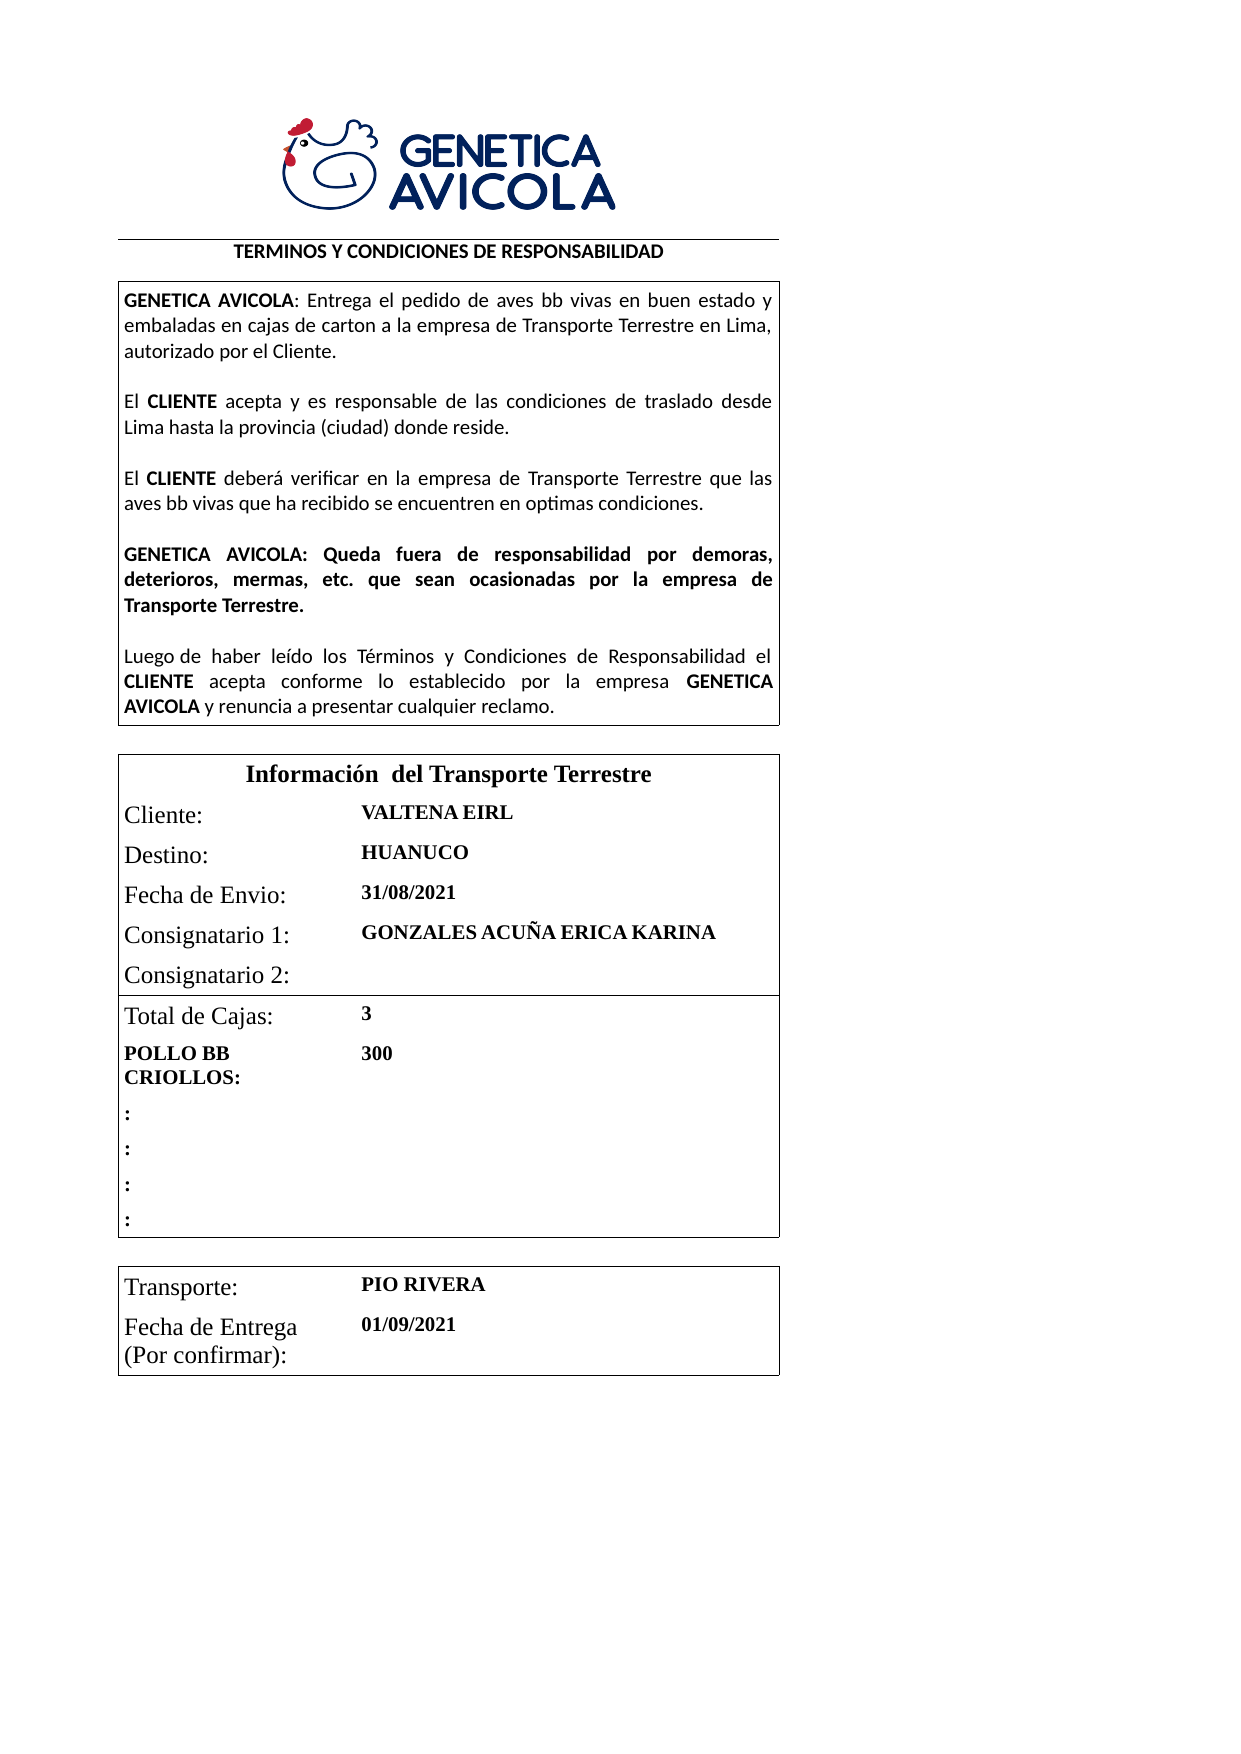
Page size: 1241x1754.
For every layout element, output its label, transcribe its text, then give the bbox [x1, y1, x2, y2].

table_cell GONZALES ACUÑA ERICA KARINA [356, 915, 779, 955]
table_cell 31/08/2021 [356, 874, 779, 914]
table_cell Total de Cajas: [119, 996, 356, 1035]
table_cell Cliente: [119, 794, 356, 834]
table_cell 300 [356, 1035, 779, 1095]
table_cell : [119, 1095, 356, 1130]
table_cell [356, 1095, 779, 1130]
table_cell Transporte: [119, 1267, 356, 1306]
table_cell Consignatario 2: [119, 955, 356, 995]
table_cell Fecha de Envio: [119, 874, 356, 914]
table_cell 01/09/2021 [356, 1306, 779, 1375]
table_cell : [119, 1130, 356, 1166]
table_header TERMINOS Y CONDICIONES DE RESPONSABILIDAD [118, 240, 779, 281]
table_cell VALTENA EIRL [356, 794, 779, 834]
table_cell 3 [356, 996, 779, 1035]
picture [282, 118, 616, 210]
table_cell : [119, 1166, 356, 1201]
table_cell [356, 1130, 779, 1166]
table_cell [356, 955, 779, 995]
table_cell HUANUCO [356, 834, 779, 874]
table_cell Consignatario 1: [119, 915, 356, 955]
table_cell Fecha de Entrega (Por confirmar): [119, 1306, 356, 1375]
table_cell [118, 1238, 356, 1266]
table_header Información del Transporte Terrestre [119, 755, 779, 794]
table_cell GENETICA AVICOLA: Entrega el pedido de aves bb vivas en buen estado y embaladas en cajas de carton a la empresa de Transporte Terrestre en Lima, autorizado por el Cliente. El CLIENTE acepta y es responsable de las condiciones de traslado desde Lima hasta la provincia (ciudad) donde reside. El CLIENTE deberá verificar en la empresa de Transporte Terrestre que las aves bb vivas que ha recibido se encuentren en optimas condiciones. GENETICA AVICOLA: Queda fuera de responsabilidad por demoras, deterioros, mermas, etc. que sean ocasionadas por la empresa de Transporte Terrestre. Luego de haber leído los Términos y Condiciones de Responsabilidad el CLIENTE acepta conforme lo establecido por la empresa GENETICA AVICOLA y renuncia a presentar cualquier reclamo. [119, 282, 779, 725]
table_cell : [119, 1201, 356, 1237]
table_cell POLLO BB CRIOLLOS: [119, 1035, 356, 1095]
table_cell Destino: [119, 834, 356, 874]
table_cell [356, 1201, 779, 1237]
table_cell PIO RIVERA [356, 1267, 779, 1306]
table_cell [356, 1238, 779, 1266]
table_cell [356, 1166, 779, 1201]
